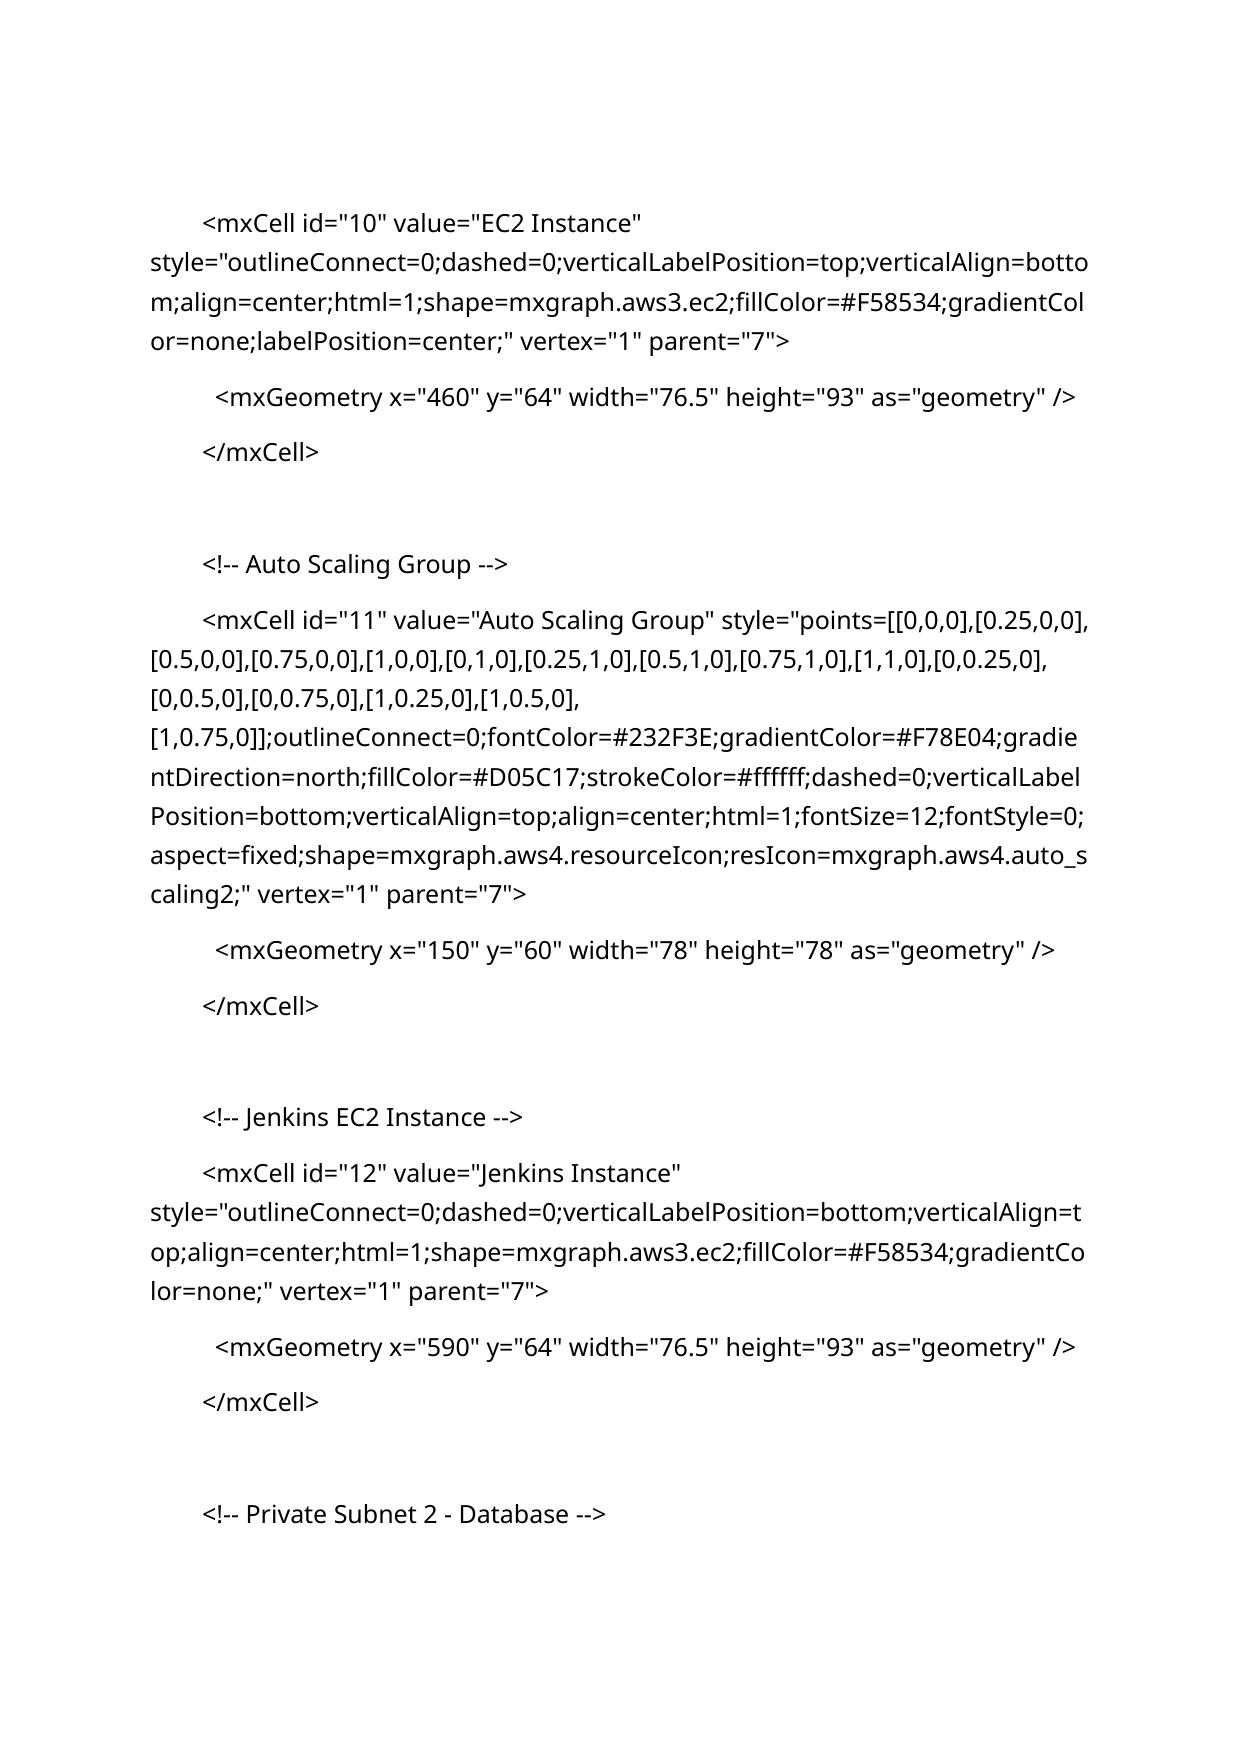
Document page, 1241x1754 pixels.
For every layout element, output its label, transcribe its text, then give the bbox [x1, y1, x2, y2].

text </mxCell> [150, 1385, 1090, 1419]
text <!-- Jenkins EC2 Instance --> [150, 1100, 1090, 1134]
text <mxGeometry x="590" y="64" width="76.5" height="93" as="geometry" /> [150, 1329, 1090, 1363]
text </mxCell> [150, 988, 1090, 1022]
text <mxCell id="10" value="EC2 Instance" style="outlineConnect=0;dashed=0;verticalLabelPosition=top;verticalAlign=bottom;align=center;html=1;shape=mxgraph.aws3.ec2;fillColor=#F58534;gradientColor=none;labelPosition=center;" vertex="1" parent="7"> [150, 206, 1090, 357]
text <mxGeometry x="460" y="64" width="76.5" height="93" as="geometry" /> [150, 379, 1090, 413]
text <mxCell id="11" value="Auto Scaling Group" style="points=[[0,0,0],[0.25,0,0],[0.5,0,0],[0.75,0,0],[1,0,0],[0,1,0],[0.25,1,0],[0.5,1,0],[0.75,1,0],[1,1,0],[0,0.25,0],[0,0.5,0],[0,0.75,0],[1,0.25,0],[1,0.5,0],[1,0.75,0]];outlineConnect=0;fontColor=#232F3E;gradientColor=#F78E04;gradientDirection=north;fillColor=#D05C17;strokeColor=#ffffff;dashed=0;verticalLabelPosition=bottom;verticalAlign=top;align=center;html=1;fontSize=12;fontStyle=0;aspect=fixed;shape=mxgraph.aws4.resourceIcon;resIcon=mxgraph.aws4.auto_scaling2;" vertex="1" parent="7"> [150, 602, 1090, 911]
text <!-- Auto Scaling Group --> [150, 547, 1090, 581]
text <!-- Private Subnet 2 - Database --> [150, 1497, 1090, 1531]
text </mxCell> [150, 435, 1090, 469]
text <mxCell id="12" value="Jenkins Instance" style="outlineConnect=0;dashed=0;verticalLabelPosition=bottom;verticalAlign=top;align=center;html=1;shape=mxgraph.aws3.ec2;fillColor=#F58534;gradientColor=none;" vertex="1" parent="7"> [150, 1156, 1090, 1307]
text <mxGeometry x="150" y="60" width="78" height="78" as="geometry" /> [150, 932, 1090, 967]
